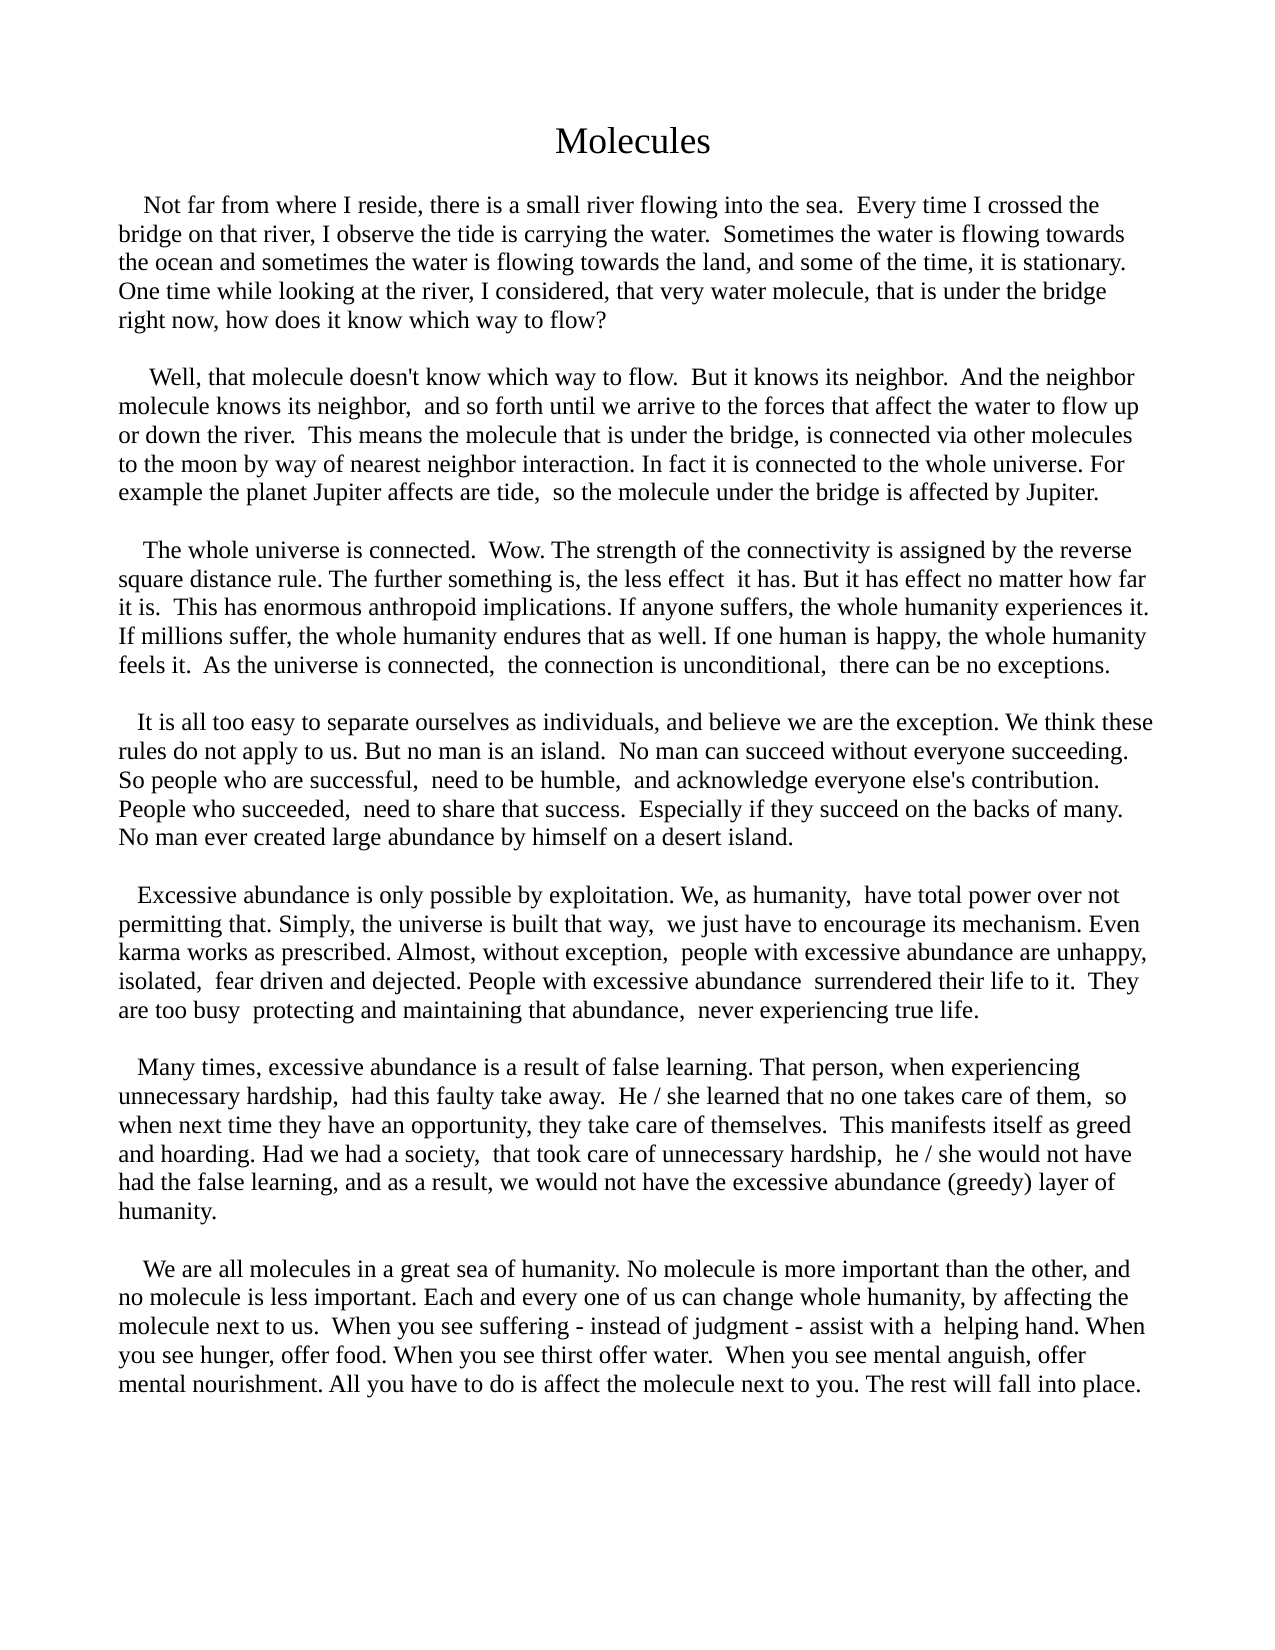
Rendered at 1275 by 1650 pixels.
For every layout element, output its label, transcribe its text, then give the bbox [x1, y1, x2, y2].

text Not far from where I reside, there is a small river flowing into the sea. Every time I crossed the bridge on that river, I observe the tide is carrying the water. Sometimes the water is flowing towards the ocean and sometimes the water is flowing towards the land, and some of the time, it is stationary. One time while looking at the river, I considered, that very water molecule, that is under the bridge right now, how does it know which way to flow? [118, 190, 1157, 334]
text Molecules [118, 118, 1157, 161]
text The whole universe is connected. Wow. The strength of the connectivity is assigned by the reverse square distance rule. The further something is, the less effect it has. But it has effect no matter how far it is. This has enormous anthropoid implications. If anyone suffers, the whole humanity experiences it. If millions suffer, the whole humanity endures that as well. If one human is happy, the whole humanity feels it. As the universe is connected, the connection is unconditional, there can be no exceptions. [118, 535, 1157, 679]
text It is all too easy to separate ourselves as individuals, and believe we are the exception. We think these rules do not apply to us. But no man is an island. No man can succeed without everyone succeeding. So people who are successful, need to be humble, and acknowledge everyone else's contribution. People who succeeded, need to share that success. Especially if they succeed on the backs of many. No man ever created large abundance by himself on a desert island. [118, 707, 1157, 851]
text We are all molecules in a great sea of humanity. No molecule is more important than the other, and no molecule is less important. Each and every one of us can change whole humanity, by affecting the molecule next to us. When you see suffering - instead of judgment - assist with a helping hand. When you see hunger, offer food. When you see thirst offer water. When you see mental anguish, offer mental nourishment. All you have to do is affect the molecule next to you. The rest will fall into place. [118, 1254, 1157, 1397]
text Many times, excessive abundance is a result of false learning. That person, when experiencing unnecessary hardship, had this faulty take away. He / she learned that no one takes care of them, so when next time they have an opportunity, they take care of themselves. This manifests itself as greed and hoarding. Had we had a society, that took care of unnecessary hardship, he / she would not have had the false learning, and as a result, we would not have the excessive abundance (greedy) layer of humanity. [118, 1052, 1157, 1225]
text Excessive abundance is only possible by exploitation. We, as humanity, have total power over not permitting that. Simply, the universe is built that way, we just have to encourage its mechanism. Even karma works as prescribed. Almost, without exception, people with excessive abundance are unhappy, isolated, fear driven and dejected. People with excessive abundance surrendered their life to it. They are too busy protecting and maintaining that abundance, never experiencing true life. [118, 880, 1157, 1024]
text Well, that molecule doesn't know which way to flow. But it knows its neighbor. And the neighbor molecule knows its neighbor, and so forth until we arrive to the forces that affect the water to flow up or down the river. This means the molecule that is under the bridge, is connected via other molecules to the moon by way of nearest neighbor interaction. In fact it is connected to the whole universe. For example the planet Jupiter affects are tide, so the molecule under the bridge is affected by Jupiter. [118, 362, 1157, 506]
